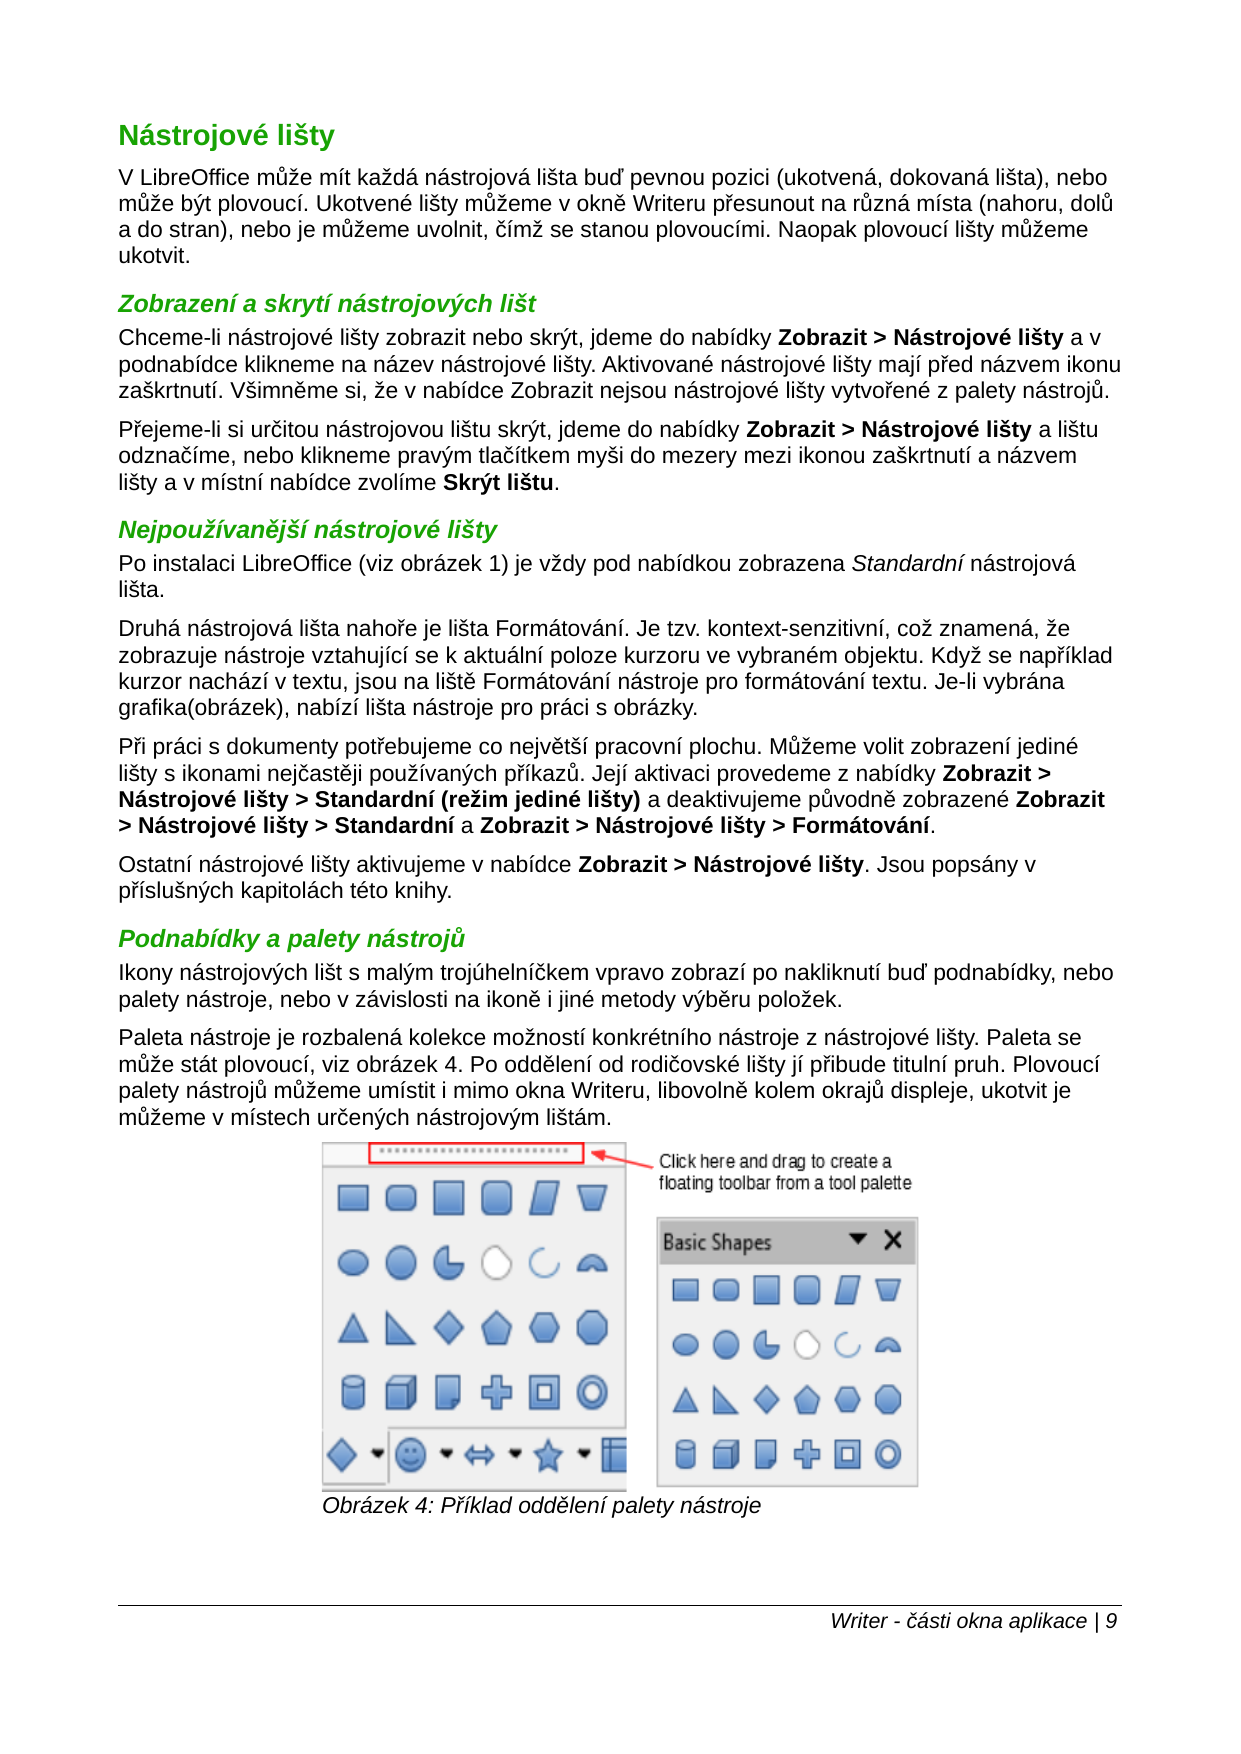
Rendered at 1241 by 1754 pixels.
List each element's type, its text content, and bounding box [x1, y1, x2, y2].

picture [321, 1142, 919, 1492]
text Po instalaci LibreOffice (viz obrázek 1) je vždy pod nabídkou zobrazena Standardní nástrojová lišta. [118, 550, 1122, 603]
text Paleta nástroje je rozbalená kolekce možností konkrétního nástroje z nástrojové lišty. Paleta se může stát plovoucí, viz obrázek 4. Po oddělení od rodičovské lišty jí přibude titulní pruh. Plovoucí palety nástrojů můžeme umístit i mimo okna Writeru, libovolně kolem okrajů displeje, ukotvit je můžeme v místech určených nástrojovým lištám. [118, 1024, 1122, 1130]
text Ostatní nástrojové lišty aktivujeme v nabídce Zobrazit > Nástrojové lišty. Jsou popsány v příslušných kapitolách této knihy. [118, 851, 1122, 904]
subtitle Zobrazení a skrytí nástrojových lišt [118, 289, 1122, 318]
text Obrázek 4: Příklad oddělení palety nástroje [322, 1492, 918, 1518]
text Druhá nástrojová lišta nahoře je lišta Formátování. Je tzv. kontext-senzitivní, což znamená, že zobrazuje nástroje vztahující se k aktuální poloze kurzoru ve vybraném objektu. Když se například kurzor nachází v textu, jsou na liště Formátování nástroje pro formátování textu. Je-li vybrána grafika(obrázek), nabízí lišta nástroje pro práci s obrázky. [118, 615, 1122, 721]
text Při práci s dokumenty potřebujeme co největší pracovní plochu. Můžeme volit zobrazení jediné lišty s ikonami nejčastěji používaných příkazů. Její aktivaci provedeme z nabídky Zobrazit > Nástrojové lišty > Standardní (režim jediné lišty) a deaktivujeme původně zobrazené Zobrazit > Nástrojové lišty > Standardní a Zobrazit > Nástrojové lišty > Formátování. [118, 733, 1122, 839]
subtitle Nástrojové lišty [118, 118, 1122, 152]
text Ikony nástrojových lišt s malým trojúhelníčkem vpravo zobrazí po nakliknutí buď podnabídky, nebo palety nástroje, nebo v závislosti na ikoně i jiné metody výběru položek. [118, 959, 1122, 1012]
text V LibreOffice může mít každá nástrojová lišta buď pevnou pozici (ukotvená, dokovaná lišta), nebo může být plovoucí. Ukotvené lišty můžeme v okně Writeru přesunout na různá místa (nahoru, dolů a do stran), nebo je můžeme uvolnit, čímž se stanou plovoucími. Naopak plovoucí lišty můžeme ukotvit. [118, 163, 1122, 269]
subtitle Nejpoužívanější nástrojové lišty [118, 515, 1122, 544]
subtitle Podnabídky a palety nástrojů [118, 924, 1122, 953]
text Chceme-li nástrojové lišty zobrazit nebo skrýt, jdeme do nabídky Zobrazit > Nástrojové lišty a v podnabídce klikneme na název nástrojové lišty. Aktivované nástrojové lišty mají před názvem ikonu zaškrtnutí. Všimněme si, že v nabídce Zobrazit nejsou nástrojové lišty vytvořené z palety nástrojů. [118, 324, 1122, 403]
text Přejeme-li si určitou nástrojovou lištu skrýt, jdeme do nabídky Zobrazit > Nástrojové lišty a lištu odznačíme, nebo klikneme pravým tlačítkem myši do mezery mezi ikonou zaškrtnutí a názvem lišty a v místní nabídce zvolíme Skrýt lištu. [118, 416, 1122, 495]
